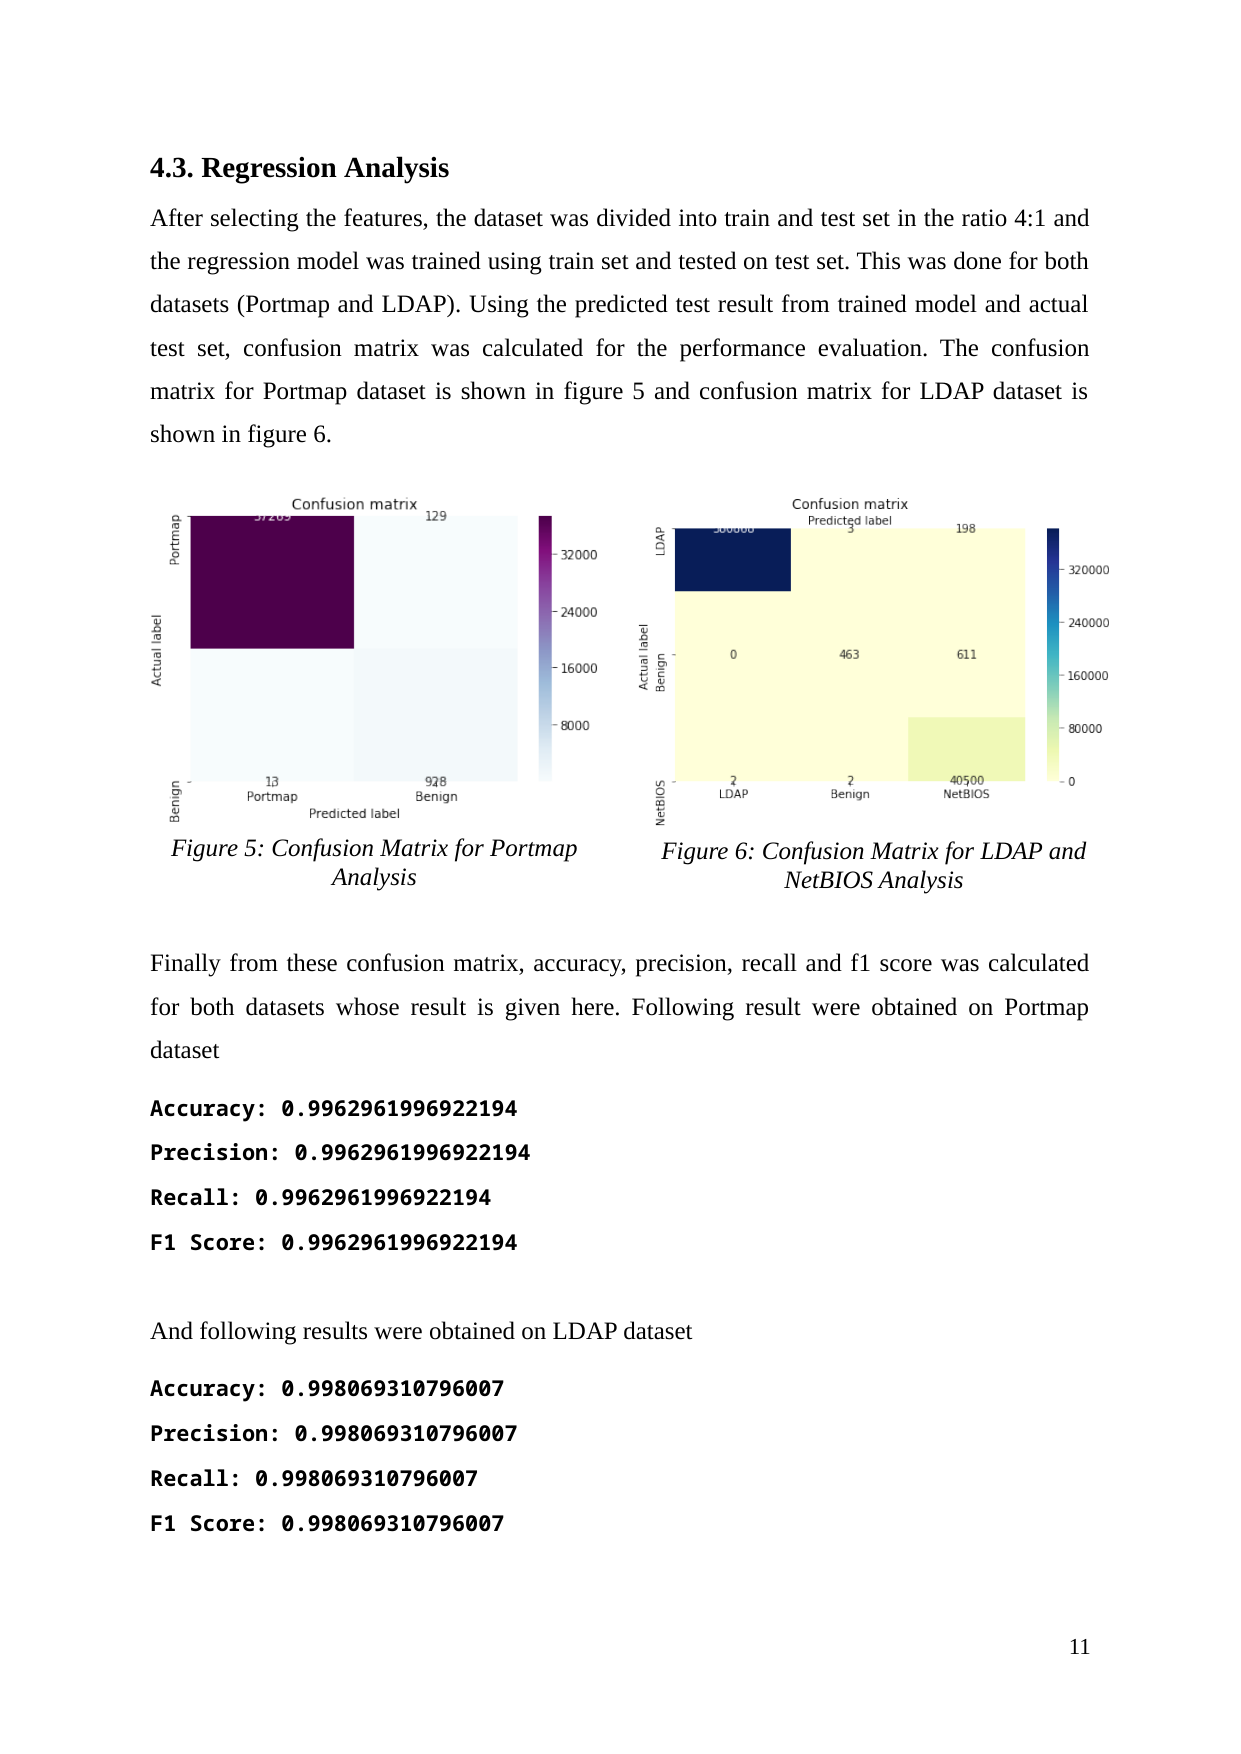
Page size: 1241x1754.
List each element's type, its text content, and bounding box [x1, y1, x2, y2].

text Precision: 0.998069310796007 [150, 1418, 1091, 1448]
text And following results were obtained on LDAP dataset [150, 1316, 1091, 1345]
text Figure 5: Confusion Matrix for Portmap Analysis [144, 828, 606, 891]
text Figure 6: Confusion Matrix for LDAP and NetBIOS Analysis [633, 831, 1117, 894]
subtitle 4.3. Regression Analysis [150, 150, 1091, 183]
text Recall: 0.998069310796007 [150, 1463, 1091, 1493]
text Accuracy: 0.998069310796007 [150, 1373, 1091, 1403]
picture [144, 489, 607, 828]
text Finally from these confusion matrix, accuracy, precision, recall and f1 score was calculated for both datasets whose result is given here. Following result were obtained on Portmap dataset [150, 948, 1091, 1063]
picture [632, 490, 1118, 831]
text After selecting the features, the dataset was divided into train and test set in the ratio 4:1 and the regression model was trained using train set and tested on test set. This was done for both datasets (Portmap and LDAP). Using the predicted test result from trained model and actual test set, confusion matrix was calculated for the performance evaluation. The confusion matrix for Portmap dataset is shown in figure 5 and confusion matrix for LDAP dataset is shown in figure 6. [150, 203, 1091, 448]
text Accuracy: 0.9962961996922194 [150, 1092, 1091, 1122]
text F1 Score: 0.998069310796007 [150, 1507, 1091, 1537]
text Recall: 0.9962961996922194 [150, 1182, 1091, 1212]
text F1 Score: 0.9962961996922194 [150, 1227, 1091, 1256]
text Precision: 0.9962961996922194 [150, 1137, 1091, 1167]
